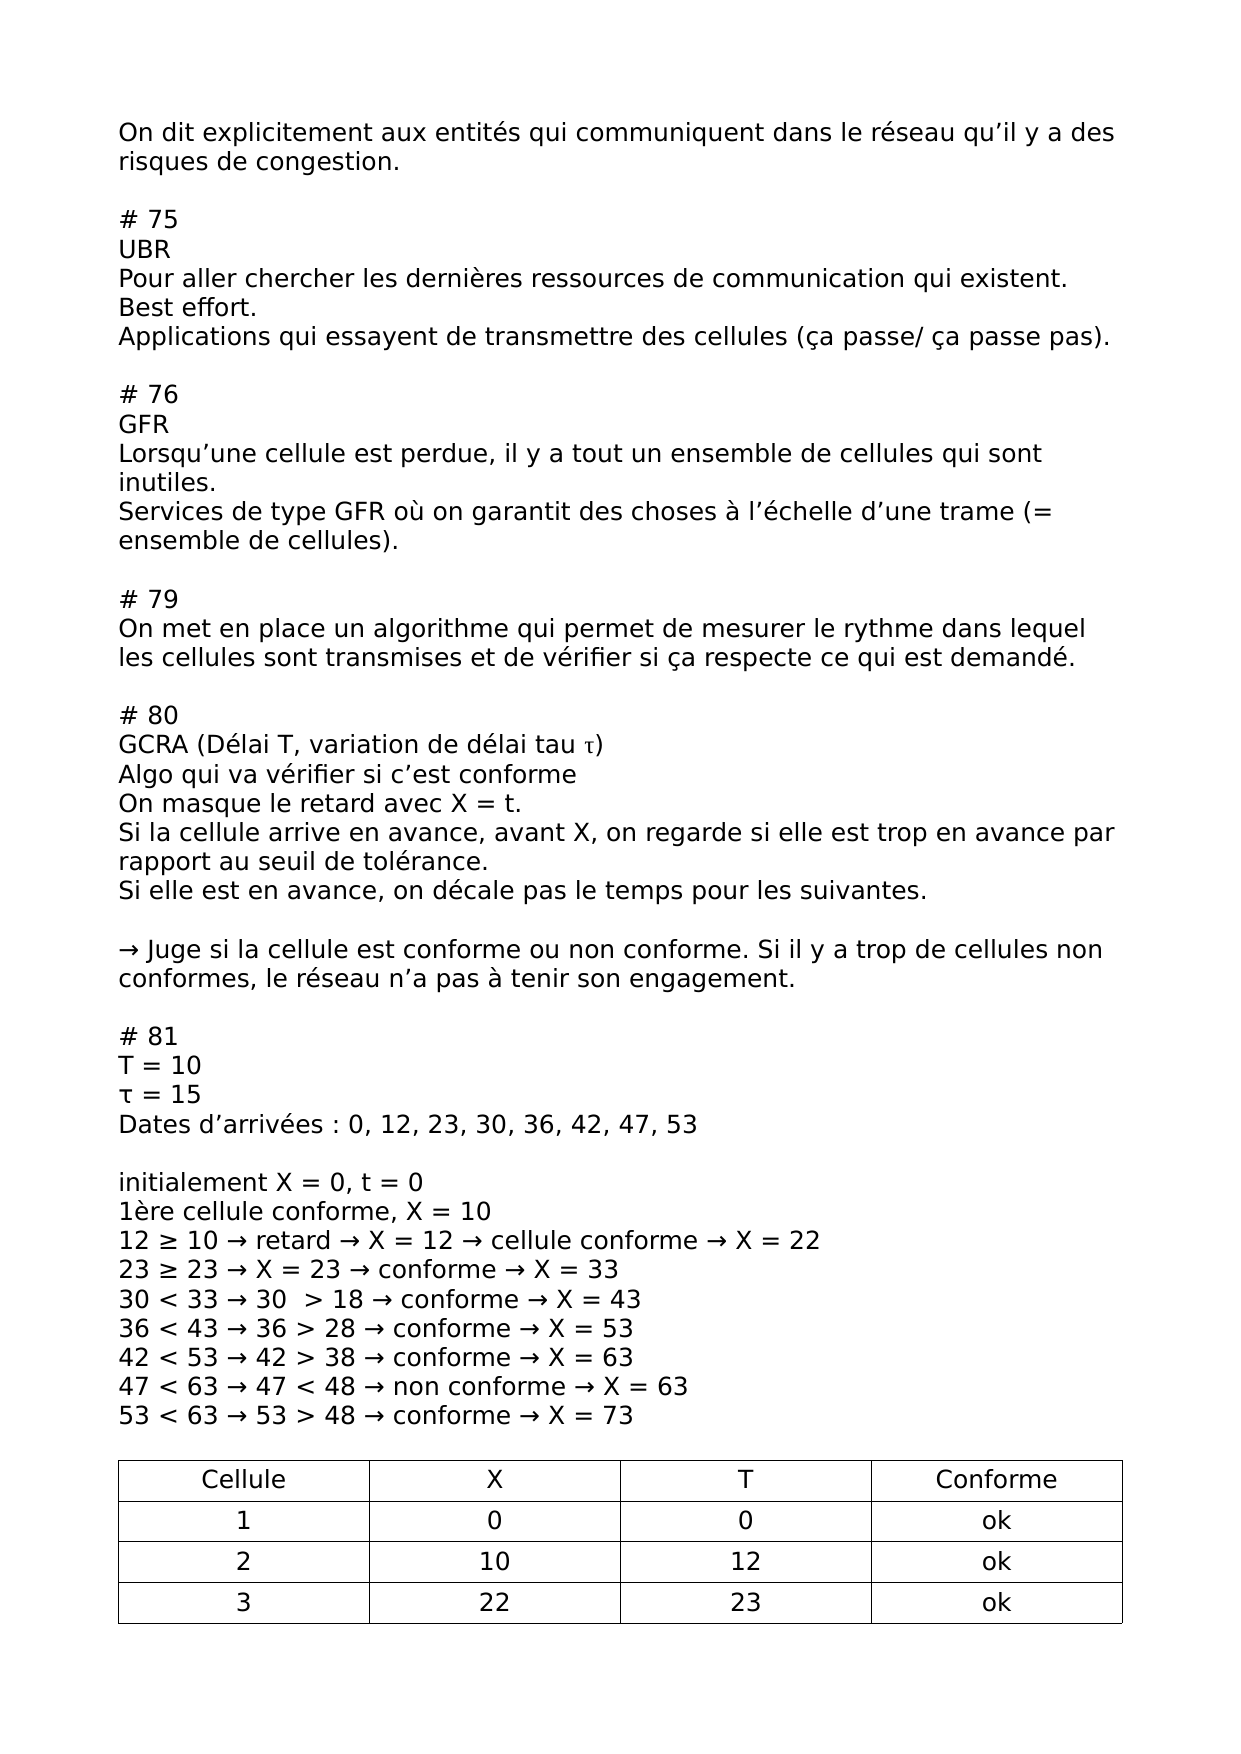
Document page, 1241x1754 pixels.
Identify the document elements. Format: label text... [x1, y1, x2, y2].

table_cell ok [872, 1583, 1122, 1623]
text # 79 [118, 585, 1122, 614]
table_header Cellule [119, 1461, 369, 1501]
text 1ère cellule conforme, X = 10 [118, 1197, 1122, 1227]
text Si la cellule arrive en avance, avant X, on regarde si elle est trop en avance par rapport au seuil de tolérance. [118, 818, 1122, 877]
table_header X [370, 1461, 620, 1501]
text GCRA (Délai T, variation de délai tau τ) [118, 731, 1122, 760]
table_header T [621, 1461, 871, 1501]
table_cell 12 [621, 1542, 871, 1582]
text Pour aller chercher les dernières ressources de communication qui existent. [118, 264, 1122, 293]
table_cell 3 [119, 1583, 369, 1623]
text initialement X = 0, t = 0 [118, 1168, 1122, 1197]
text Best effort. [118, 293, 1122, 322]
text → Juge si la cellule est conforme ou non conforme. Si il y a trop de cellules non conformes, le réseau n’a pas à tenir son engagement. [118, 935, 1122, 993]
text 53 < 63 → 53 > 48 → conforme → X = 73 [118, 1402, 1122, 1431]
text Applications qui essayent de transmettre des cellules (ça passe/ ça passe pas). [118, 322, 1122, 351]
text 12 ≥ 10 → retard → X = 12 → cellule conforme → X = 22 [118, 1227, 1122, 1256]
table_cell 2 [119, 1542, 369, 1582]
text 42 < 53 → 42 > 38 → conforme → X = 63 [118, 1343, 1122, 1372]
text # 81 [118, 1022, 1122, 1052]
table_cell 0 [370, 1502, 620, 1541]
text # 76 [118, 381, 1122, 410]
text # 80 [118, 701, 1122, 731]
text Services de type GFR où on garantit des choses à l’échelle d’une trame (= ensemble de cellules). [118, 497, 1122, 556]
text 36 < 43 → 36 > 28 → conforme → X = 53 [118, 1314, 1122, 1343]
table_cell ok [872, 1542, 1122, 1582]
table_cell 0 [621, 1502, 871, 1541]
table_header Conforme [872, 1461, 1122, 1501]
text On dit explicitement aux entités qui communiquent dans le réseau qu’il y a des risques de congestion. [118, 118, 1122, 176]
table_cell 23 [621, 1583, 871, 1623]
text Algo qui va vérifier si c’est conforme [118, 760, 1122, 789]
text UBR [118, 235, 1122, 264]
text T = 10 [118, 1052, 1122, 1081]
text On masque le retard avec X = t. [118, 789, 1122, 818]
text On met en place un algorithme qui permet de mesurer le rythme dans lequel les cellules sont transmises et de vérifier si ça respecte ce qui est demandé. [118, 614, 1122, 672]
table_cell 22 [370, 1583, 620, 1623]
text Si elle est en avance, on décale pas le temps pour les suivantes. [118, 877, 1122, 906]
table_cell 10 [370, 1542, 620, 1582]
text τ = 15 [118, 1081, 1122, 1110]
text 47 < 63 → 47 < 48 → non conforme → X = 63 [118, 1372, 1122, 1402]
text # 75 [118, 206, 1122, 235]
text GFR [118, 410, 1122, 439]
table_cell ok [872, 1502, 1122, 1541]
text Lorsqu’une cellule est perdue, il y a tout un ensemble de cellules qui sont inutiles. [118, 439, 1122, 497]
text 30 < 33 → 30 > 18 → conforme → X = 43 [118, 1285, 1122, 1314]
table_cell 1 [119, 1502, 369, 1541]
text Dates d’arrivées : 0, 12, 23, 30, 36, 42, 47, 53 [118, 1110, 1122, 1139]
text 23 ≥ 23 → X = 23 → conforme → X = 33 [118, 1256, 1122, 1285]
